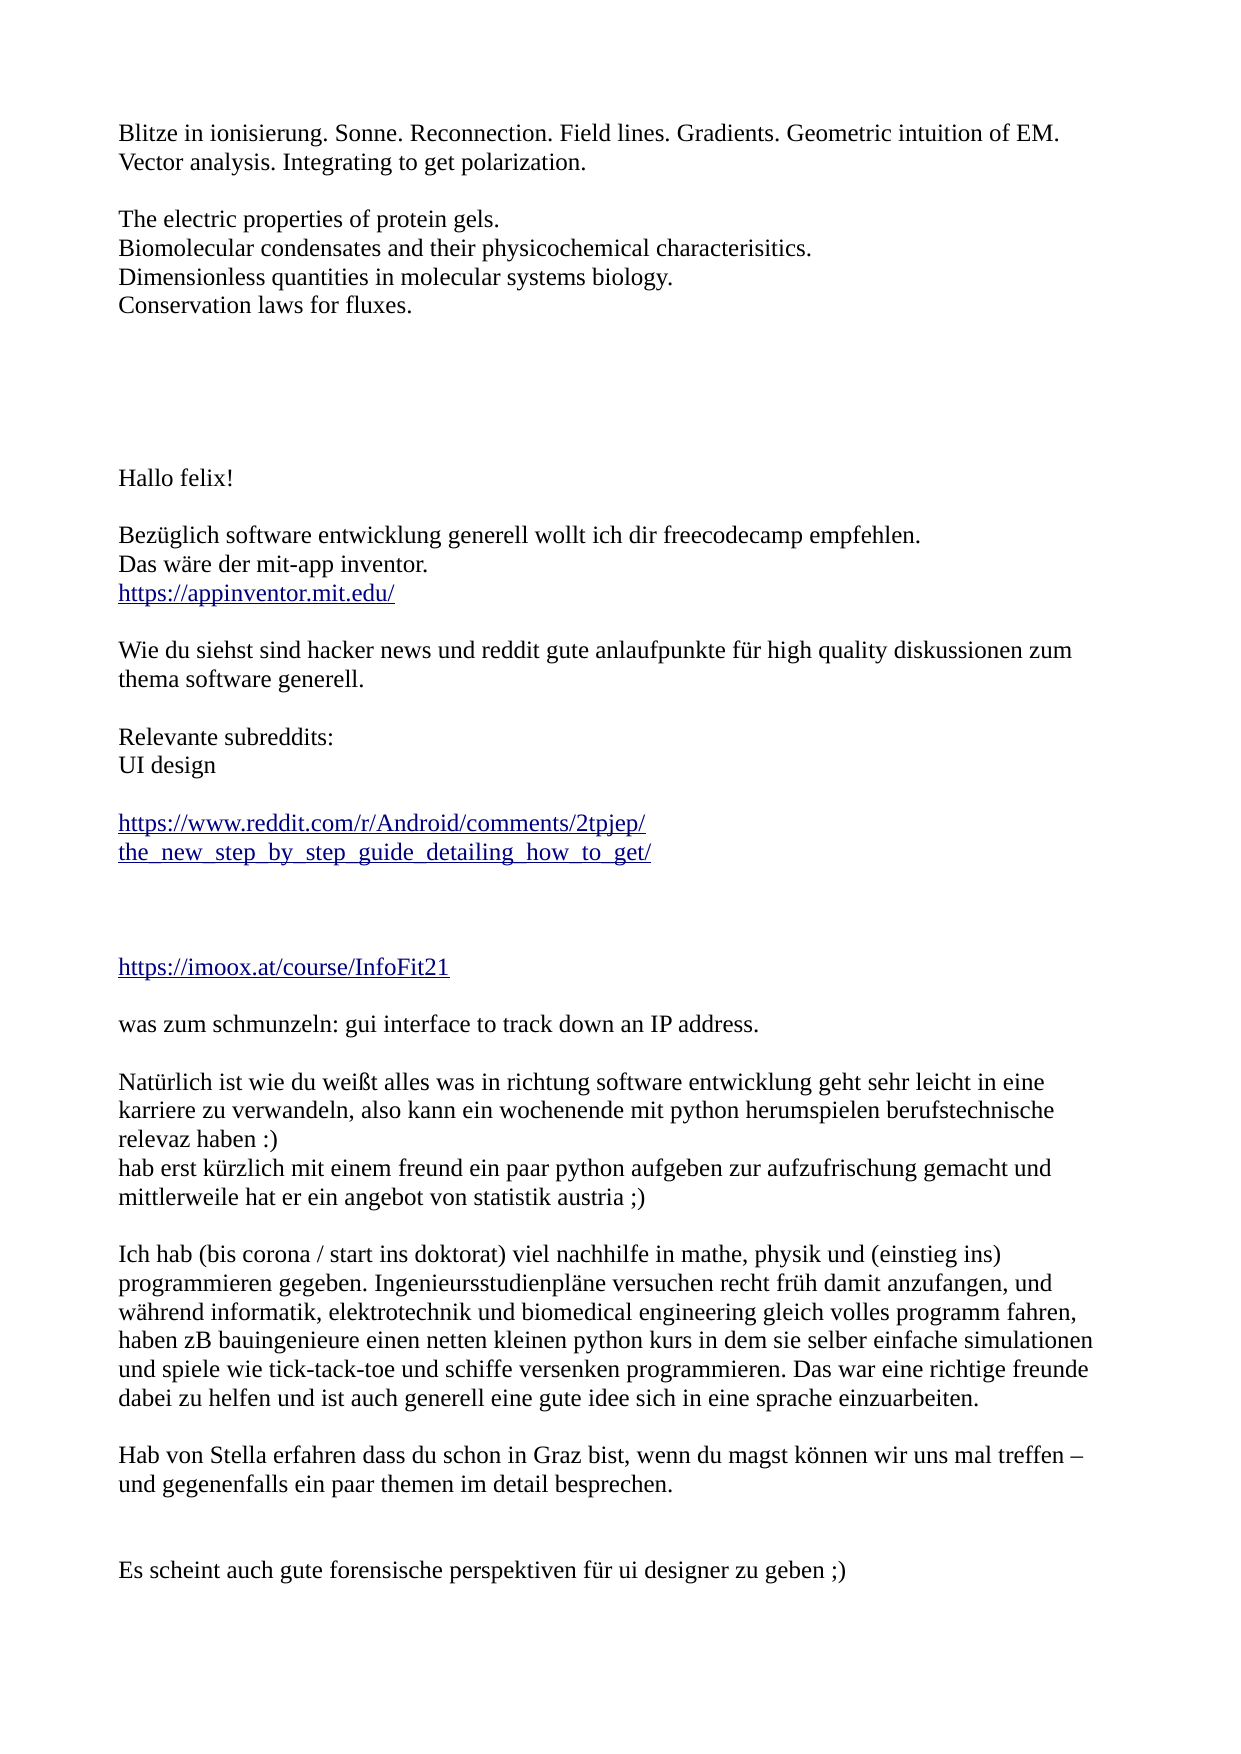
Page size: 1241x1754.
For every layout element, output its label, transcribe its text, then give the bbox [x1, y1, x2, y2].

text Vector analysis. Integrating to get polarization. [118, 147, 1122, 176]
text was zum schmunzeln: gui interface to track down an IP address. [118, 1009, 1122, 1038]
text Bezüglich software entwicklung generell wollt ich dir freecodecamp empfehlen. [118, 521, 1122, 549]
text Ich hab (bis corona / start ins doktorat) viel nachhilfe in mathe, physik und (einstieg ins) programmieren gegeben. Ingenieursstudienpläne versuchen recht früh damit anzufangen, und während informatik, elektrotechnik und biomedical engineering gleich volles programm fahren, haben zB bauingenieure einen netten kleinen python kurs in dem sie selber einfache simulationen und spiele wie tick-tack-toe und schiffe versenken programmieren. Das war eine richtige freunde dabei zu helfen und ist auch generell eine gute idee sich in eine sprache einzuarbeiten. [118, 1239, 1122, 1412]
text UI design [118, 751, 1122, 779]
text hab erst kürzlich mit einem freund ein paar python aufgeben zur aufzufrischung gemacht und mittlerweile hat er ein angebot von statistik austria ;) [118, 1153, 1122, 1211]
text https://appinventor.mit.edu/ [118, 578, 1122, 607]
text Wie du siehst sind hacker news und reddit gute anlaufpunkte für high quality diskussionen zum thema software generell. [118, 636, 1122, 693]
text Conservation laws for fluxes. [118, 291, 1122, 319]
text Dimensionless quantities in molecular systems biology. [118, 262, 1122, 291]
text Biomolecular condensates and their physicochemical characterisitics. [118, 233, 1122, 262]
text Es scheint auch gute forensische perspektiven für ui designer zu geben ;) [118, 1556, 1122, 1584]
text Blitze in ionisierung. Sonne. Reconnection. Field lines. Gradients. Geometric intuition of EM. [118, 118, 1122, 147]
text https://www.reddit.com/r/Android/comments/2tpjep/the_new_step_by_step_guide_detailing_how_to_get/ [118, 808, 1122, 866]
text Natürlich ist wie du weißt alles was in richtung software entwicklung geht sehr leicht in eine karriere zu verwandeln, also kann ein wochenende mit python herumspielen berufstechnische relevaz haben :) [118, 1067, 1122, 1153]
text The electric properties of protein gels. [118, 204, 1122, 233]
text Hab von Stella erfahren dass du schon in Graz bist, wenn du magst können wir uns mal treffen – und gegenenfalls ein paar themen im detail besprechen. [118, 1441, 1122, 1498]
text https://imoox.at/course/InfoFit21 [118, 952, 1122, 981]
text Hallo felix! [118, 463, 1122, 492]
text Das wäre der mit-app inventor. [118, 549, 1122, 578]
text Relevante subreddits: [118, 722, 1122, 751]
